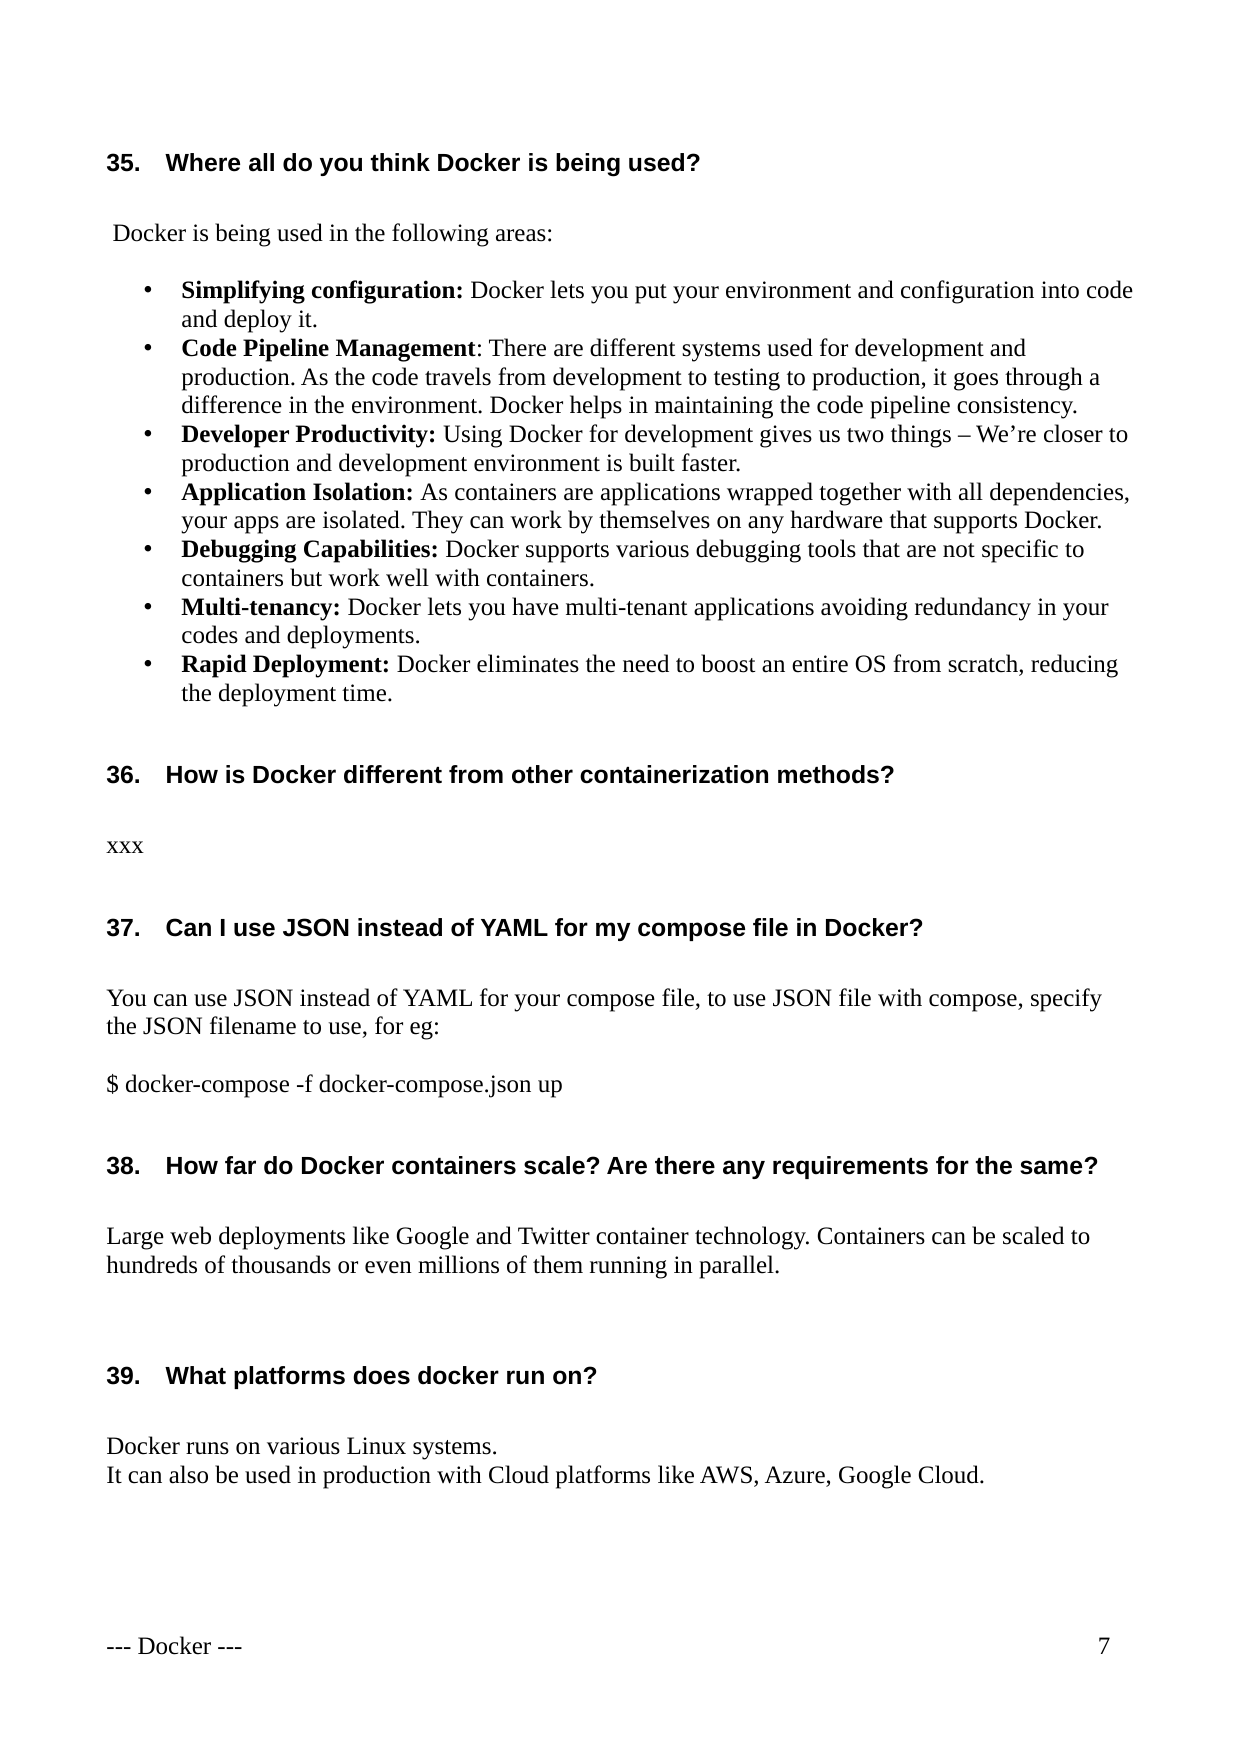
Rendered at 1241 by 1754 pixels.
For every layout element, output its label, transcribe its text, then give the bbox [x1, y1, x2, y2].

list Simplifying configuration: Docker lets you put your environment and configuration into code and deploy it. [144, 276, 1134, 333]
text Docker runs on various Linux systems. [106, 1431, 1134, 1460]
list Developer Productivity: Using Docker for development gives us two things – We’re closer to production and development environment is built faster. [144, 419, 1134, 477]
list Rapid Deployment: Docker eliminates the need to boost an entire OS from scratch, reducing the deployment time. [144, 649, 1134, 707]
list Code Pipeline Management: There are different systems used for development and production. As the code travels from development to testing to production, it goes through a difference in the environment. Docker helps in maintaining the code pipeline consistency. [144, 333, 1134, 419]
subtitle Where all do you think Docker is being used? [106, 148, 1134, 177]
list Multi-tenancy: Docker lets you have multi-tenant applications avoiding redundancy in your codes and deployments. [144, 592, 1134, 649]
text You can use JSON instead of YAML for your compose file, to use JSON file with compose, specify the JSON filename to use, for eg: [106, 983, 1134, 1040]
text Large web deployments like Google and Twitter container technology. Containers can be scaled to hundreds of thousands or even millions of them running in parallel. [106, 1221, 1134, 1279]
subtitle How is Docker different from other containerization methods? [106, 761, 1134, 789]
list Debugging Capabilities: Docker supports various debugging tools that are not specific to containers but work well with containers. [144, 534, 1134, 592]
text xxx [106, 830, 1134, 859]
list Application Isolation: As containers are applications wrapped together with all dependencies, your apps are isolated. They can work by themselves on any hardware that supports Docker. [144, 477, 1134, 534]
subtitle Can I use JSON instead of YAML for my compose file in Docker? [106, 913, 1134, 941]
text $ docker-compose -f docker-compose.json up [106, 1069, 1134, 1098]
text Docker is being used in the following areas: [106, 218, 1134, 247]
subtitle How far do Docker containers scale? Are there any requirements for the same? [106, 1151, 1134, 1180]
subtitle What platforms does docker run on? [106, 1361, 1134, 1390]
text It can also be used in production with Cloud platforms like AWS, Azure, Google Cloud. [106, 1460, 1134, 1488]
